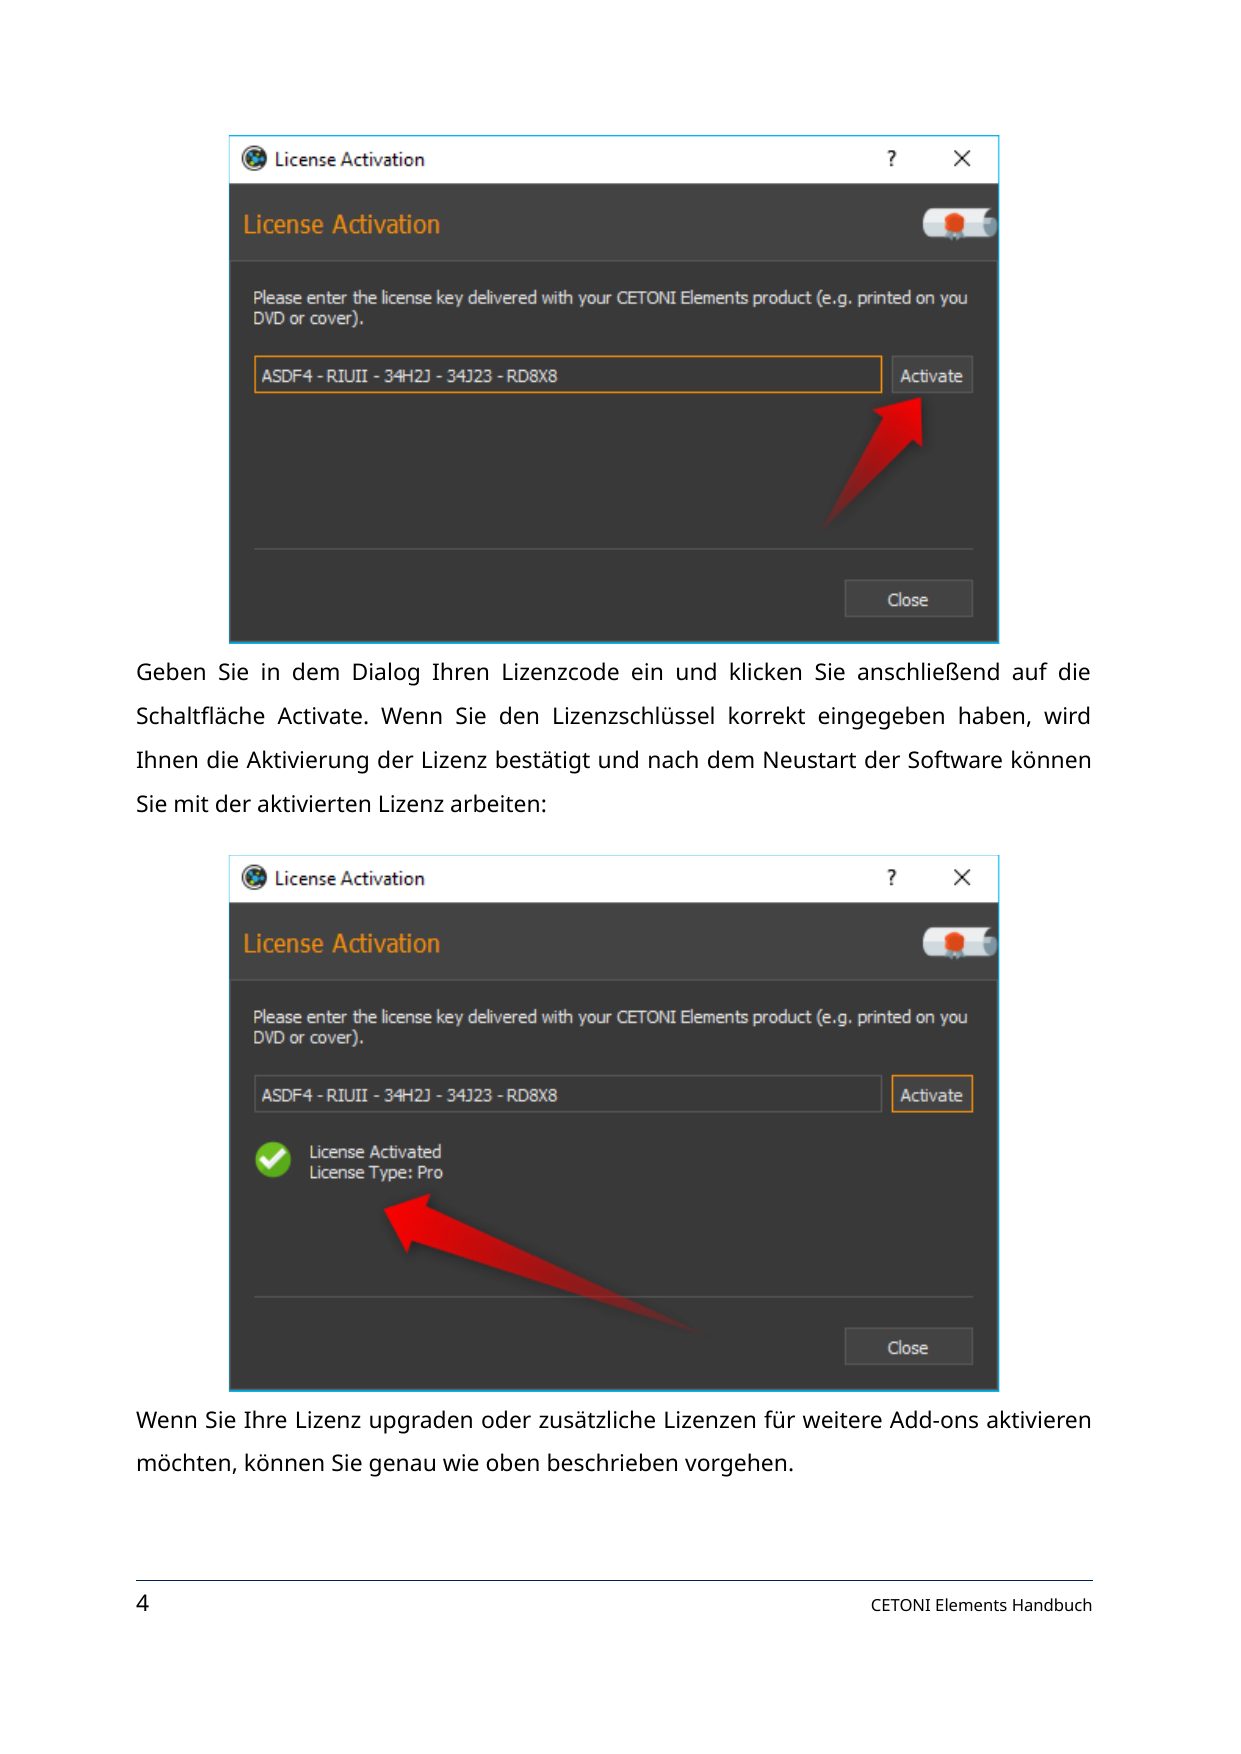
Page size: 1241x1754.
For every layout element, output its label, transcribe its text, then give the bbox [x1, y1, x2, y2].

picture [228, 137, 1000, 642]
text Wenn Sie Ihre Lizenz upgraden oder zusätzliche Lizenzen für weitere Add-ons aktivieren möchten, können Sie genau wie oben beschrieben vorgehen. [136, 855, 1093, 1479]
picture [228, 855, 1000, 1390]
text Geben Sie in dem Dialog Ihren Lizenzcode ein und klicken Sie anschließend auf die Schaltfläche Activate. Wenn Sie den Lizenzschlüssel korrekt eingegeben haben, wird Ihnen die Aktivierung der Lizenz bestätigt und nach dem Neustart der Software können Sie mit der aktivierten Lizenz arbeiten: [136, 136, 1093, 819]
